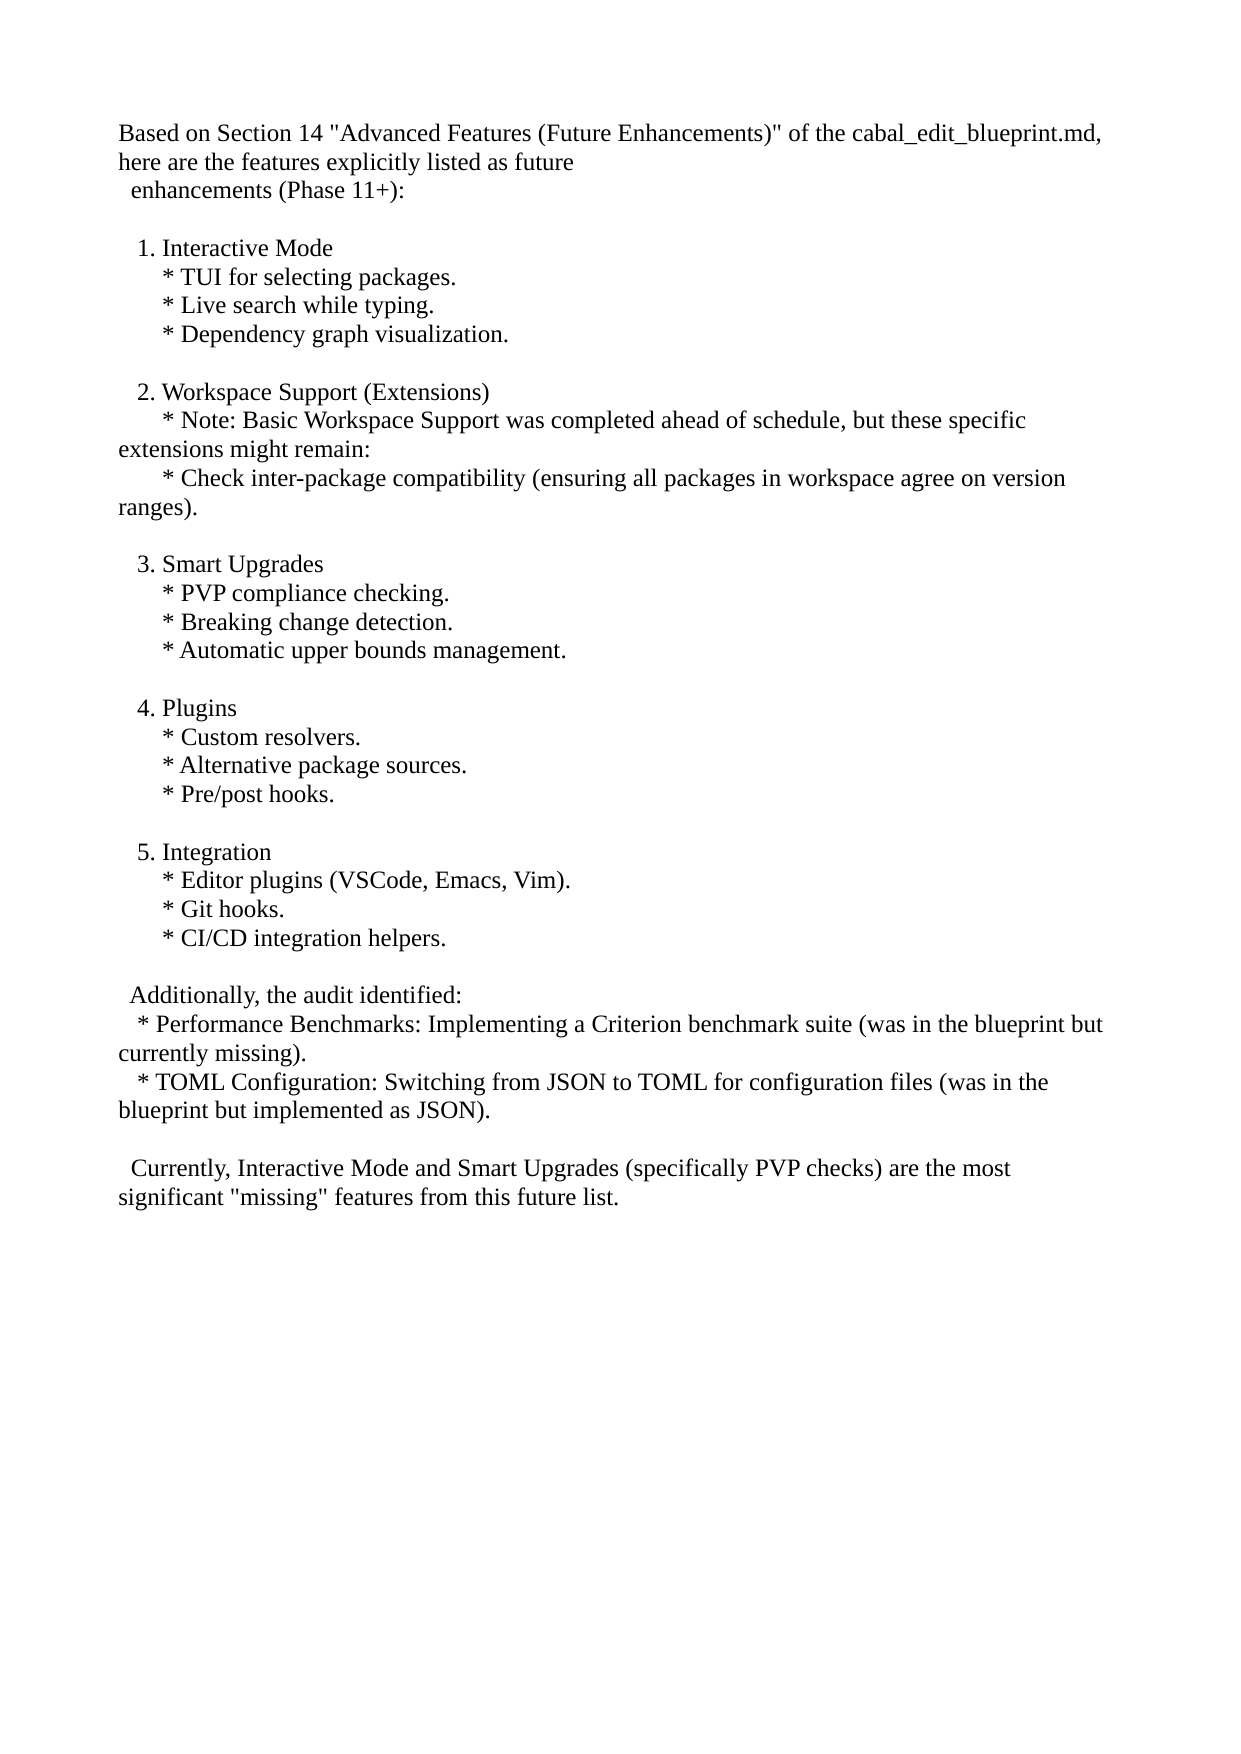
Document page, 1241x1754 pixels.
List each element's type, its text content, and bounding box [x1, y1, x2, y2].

text 5. Integration [118, 837, 1122, 866]
text 2. Workspace Support (Extensions) [118, 377, 1122, 406]
text Additionally, the audit identified: [118, 981, 1122, 1009]
text * Automatic upper bounds management. [118, 636, 1122, 664]
text * TUI for selecting packages. [118, 262, 1122, 291]
text * Dependency graph visualization. [118, 319, 1122, 348]
text Based on Section 14 "Advanced Features (Future Enhancements)" of the cabal_edit_blueprint.md, here are the features explicitly listed as future [118, 118, 1122, 176]
text * Note: Basic Workspace Support was completed ahead of schedule, but these specific extensions might remain: [118, 406, 1122, 463]
text * PVP compliance checking. [118, 578, 1122, 607]
text * Live search while typing. [118, 291, 1122, 319]
text * Custom resolvers. [118, 722, 1122, 751]
text Currently, Interactive Mode and Smart Upgrades (specifically PVP checks) are the most significant "missing" features from this future list. [118, 1153, 1122, 1211]
text * Git hooks. [118, 894, 1122, 923]
text * Editor plugins (VSCode, Emacs, Vim). [118, 866, 1122, 894]
text * TOML Configuration: Switching from JSON to TOML for configuration files (was in the blueprint but implemented as JSON). [118, 1067, 1122, 1124]
text 3. Smart Upgrades [118, 549, 1122, 578]
text * CI/CD integration helpers. [118, 923, 1122, 952]
text * Pre/post hooks. [118, 779, 1122, 808]
text * Alternative package sources. [118, 751, 1122, 779]
text 4. Plugins [118, 693, 1122, 722]
text * Performance Benchmarks: Implementing a Criterion benchmark suite (was in the blueprint but currently missing). [118, 1009, 1122, 1067]
text * Breaking change detection. [118, 607, 1122, 636]
text enhancements (Phase 11+): [118, 176, 1122, 204]
text 1. Interactive Mode [118, 233, 1122, 262]
text * Check inter-package compatibility (ensuring all packages in workspace agree on version ranges). [118, 463, 1122, 521]
